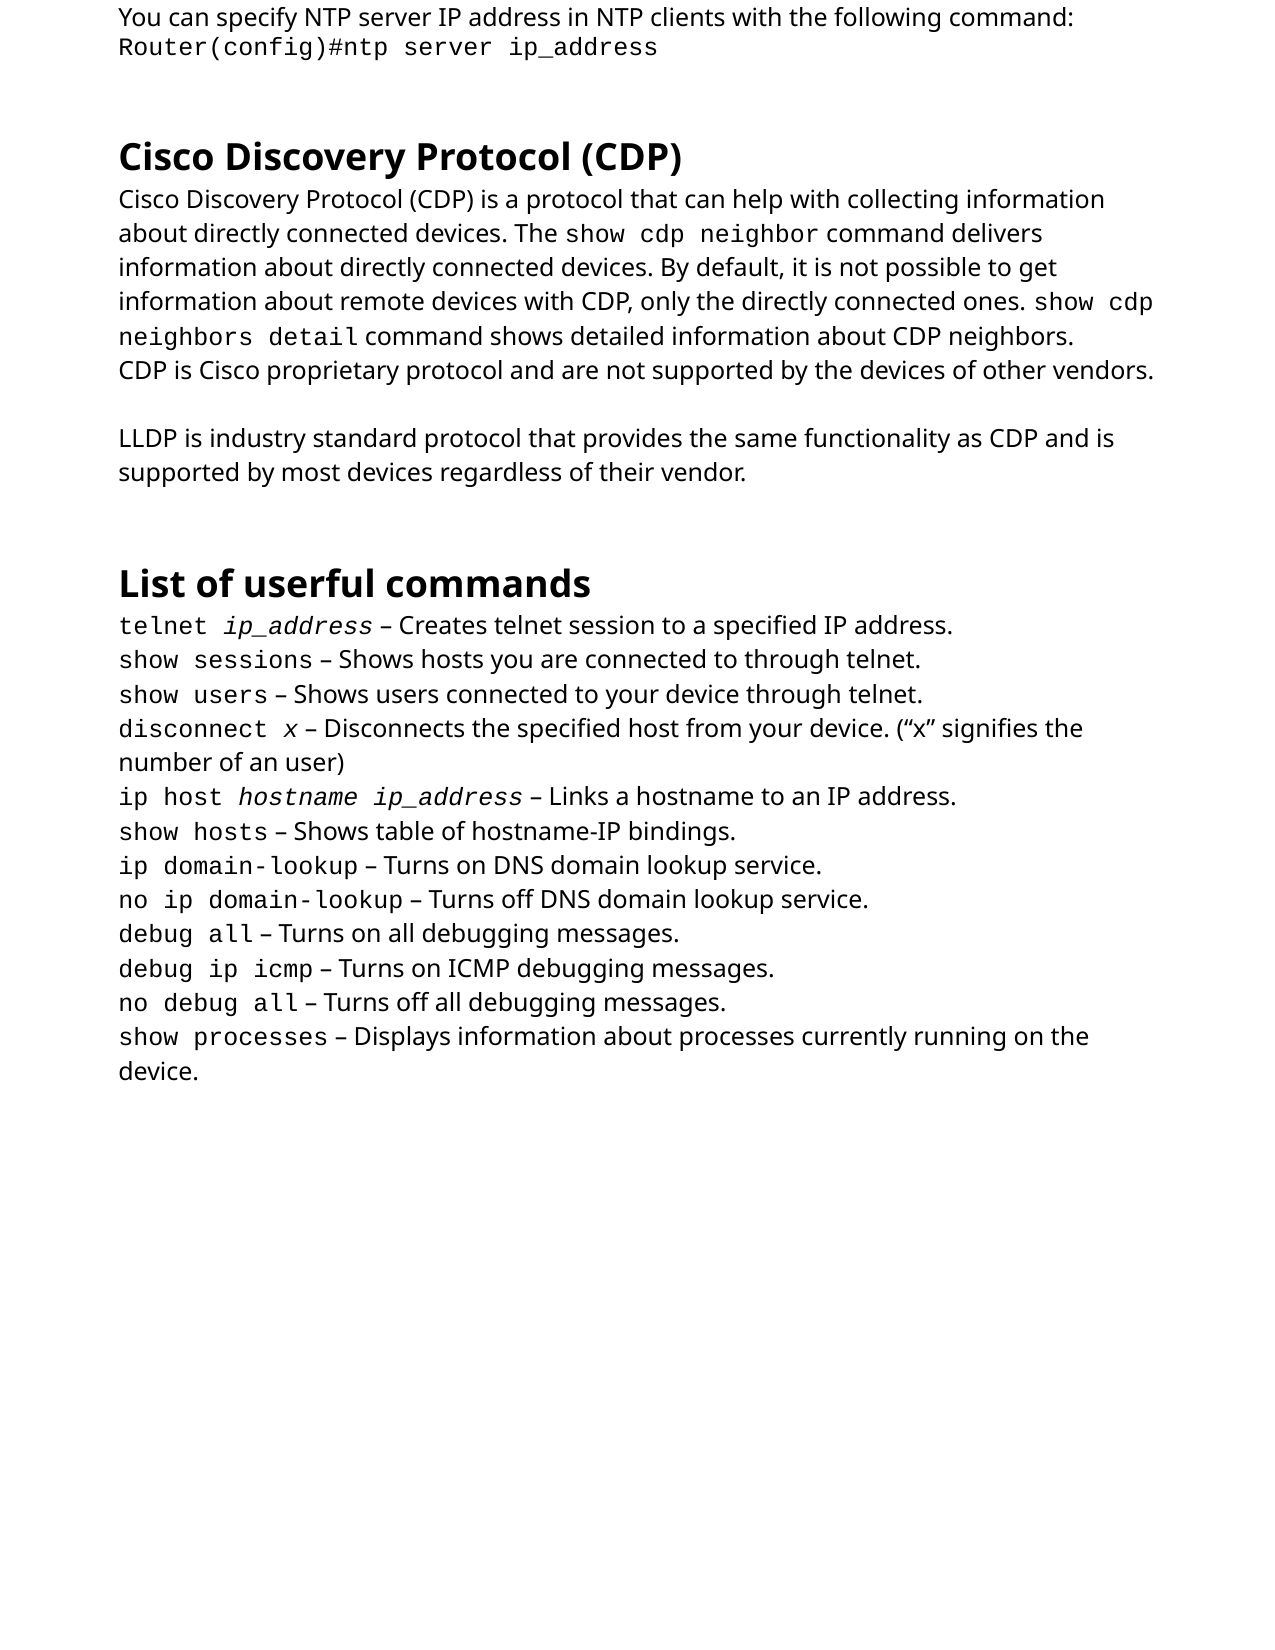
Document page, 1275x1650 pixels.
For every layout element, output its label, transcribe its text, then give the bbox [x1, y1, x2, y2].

text no ip domain-lookup – Turns off DNS domain lookup service. [118, 882, 1157, 916]
text telnet ip_address – Creates telnet session to a specified IP address. [118, 608, 1157, 642]
text ip domain-lookup – Turns on DNS domain lookup service. [118, 848, 1157, 882]
text Cisco Discovery Protocol (CDP) [118, 131, 1157, 182]
text List of userful commands [118, 557, 1157, 608]
text show processes – Displays information about processes currently running on the device. [118, 1019, 1157, 1087]
text show hosts – Shows table of hostname-IP bindings. [118, 813, 1157, 848]
text disconnect x – Disconnects the specified host from your device. (“x” signifies the number of an user) [118, 711, 1157, 779]
text CDP is Cisco proprietary protocol and are not supported by the devices of other vendors. [118, 352, 1157, 387]
text no debug all – Turns off all debugging messages. [118, 985, 1157, 1019]
text Cisco Discovery Protocol (CDP) is a protocol that can help with collecting information about directly connected devices. The show cdp neighbor command delivers information about directly connected devices. By default, it is not possible to get information about remote devices with CDP, only the directly connected ones. show cdp neighbors detail command shows detailed information about CDP neighbors. [118, 182, 1157, 352]
text debug ip icmp – Turns on ICMP debugging messages. [118, 950, 1157, 985]
text LLDP is industry standard protocol that provides the same functionality as CDP and is supported by most devices regardless of their vendor. [118, 421, 1157, 489]
text You can specify NTP server IP address in NTP clients with the following command: [118, 0, 1157, 34]
text ip host hostname ip_address – Links a hostname to an IP address. [118, 779, 1157, 813]
text debug all – Turns on all debugging messages. [118, 916, 1157, 950]
text show users – Shows users connected to your device through telnet. [118, 676, 1157, 711]
text show sessions – Shows hosts you are connected to through telnet. [118, 642, 1157, 676]
text Router(config)#ntp server ip_address [118, 34, 1157, 62]
